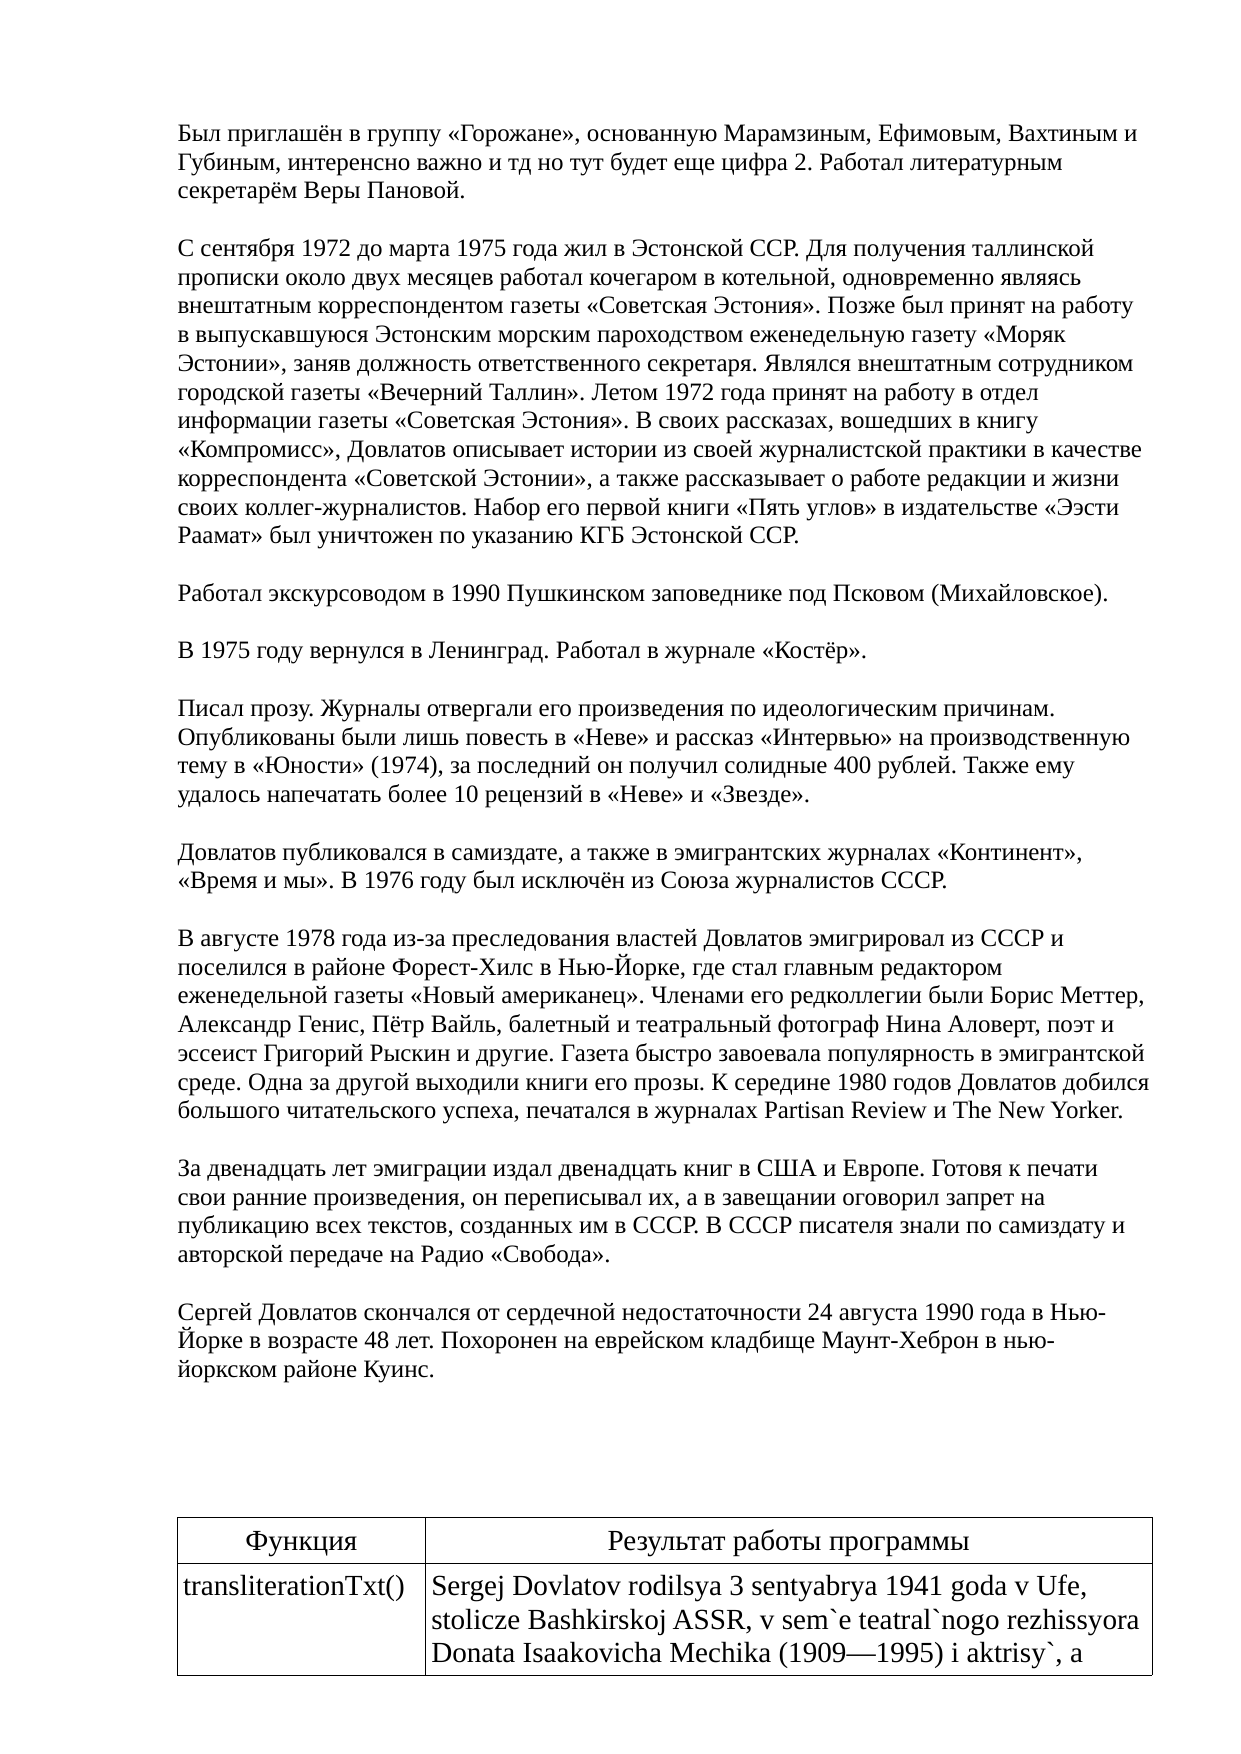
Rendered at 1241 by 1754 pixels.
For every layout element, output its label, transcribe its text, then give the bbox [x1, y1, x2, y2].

table_header Результат работы программы [426, 1518, 1152, 1562]
text Работал экскурсоводом в 1990 Пушкинском заповеднике под Псковом (Михайловское). [177, 578, 1152, 607]
text В августе 1978 года из-за преследования властей Довлатов эмигрировал из СССР и поселился в районе Форест-Хилс в Нью-Йорке, где стал главным редактором еженедельной газеты «Новый американец». Членами его редколлегии были Борис Меттер, Александр Генис, Пётр Вайль, балетный и театральный фотограф Нина Аловерт, поэт и эссеист Григорий Рыскин и другие. Газета быстро завоевала популярность в эмигрантской среде. Одна за другой выходили книги его прозы. К середине 1980 годов Довлатов добился большого читательского успеха, печатался в журналах Partisan Review и The New Yorker. [177, 923, 1152, 1124]
text Был приглашён в группу «Горожане», основанную Марамзиным, Ефимовым, Вахтиным и Губиным, интеренсно важно и тд но тут будет еще цифра 2. Работал литературным секретарём Веры Пановой. [177, 118, 1152, 204]
text За двенадцать лет эмиграции издал двенадцать книг в США и Европе. Готовя к печати свои ранние произведения, он переписывал их, а в завещании оговорил запрет на публикацию всех текстов, созданных им в СССР. В СССР писателя знали по самиздату и авторской передаче на Радио «Свобода». [177, 1153, 1152, 1268]
text Писал прозу. Журналы отвергали его произведения по идеологическим причинам. Опубликованы были лишь повесть в «Неве» и рассказ «Интервью» на производственную тему в «Юности» (1974), за последний он получил солидные 400 рублей. Также ему удалось напечатать более 10 рецензий в «Неве» и «Звезде». [177, 693, 1152, 808]
text Сергей Довлатов скончался от сердечной недостаточности 24 августа 1990 года в Нью-Йорке в возрасте 48 лет. Похоронен на еврейском кладбище Маунт-Хеброн в нью-йоркском районе Куинс. [177, 1297, 1152, 1383]
text Довлатов публиковался в самиздате, а также в эмигрантских журналах «Континент», «Время и мы». В 1976 году был исключён из Союза журналистов СССР. [177, 837, 1152, 894]
table_cell transliterationTxt() [178, 1564, 425, 1674]
table_header Функция [178, 1518, 425, 1562]
text С сентября 1972 до марта 1975 года жил в Эстонской ССР. Для получения таллинской прописки около двух месяцев работал кочегаром в котельной, одновременно являясь внештатным корреспондентом газеты «Советская Эстония». Позже был принят на работу в выпускавшуюся Эстонским морским пароходством еженедельную газету «Моряк Эстонии», заняв должность ответственного секретаря. Являлся внештатным сотрудником городской газеты «Вечерний Таллин». Летом 1972 года принят на работу в отдел информации газеты «Советская Эстония». В своих рассказах, вошедших в книгу «Компромисс», Довлатов описывает истории из своей журналистской практики в качестве корреспондента «Советской Эстонии», а также рассказывает о работе редакции и жизни своих коллег-журналистов. Набор его первой книги «Пять углов» в издательстве «Ээсти Раамат» был уничтожен по указанию КГБ Эстонской ССР. [177, 233, 1152, 549]
table_cell Sergej Dovlatov rodilsya 3 sentyabrya 1941 goda v Ufe, stolicze Bashkirskoj ASSR, v sem`e teatral`nogo rezhissyora Donata Isaakovicha Mechika (1909—1995) i aktrisy`, a [426, 1564, 1152, 1674]
text В 1975 году вернулся в Ленинград. Работал в журнале «Костёр». [177, 636, 1152, 664]
